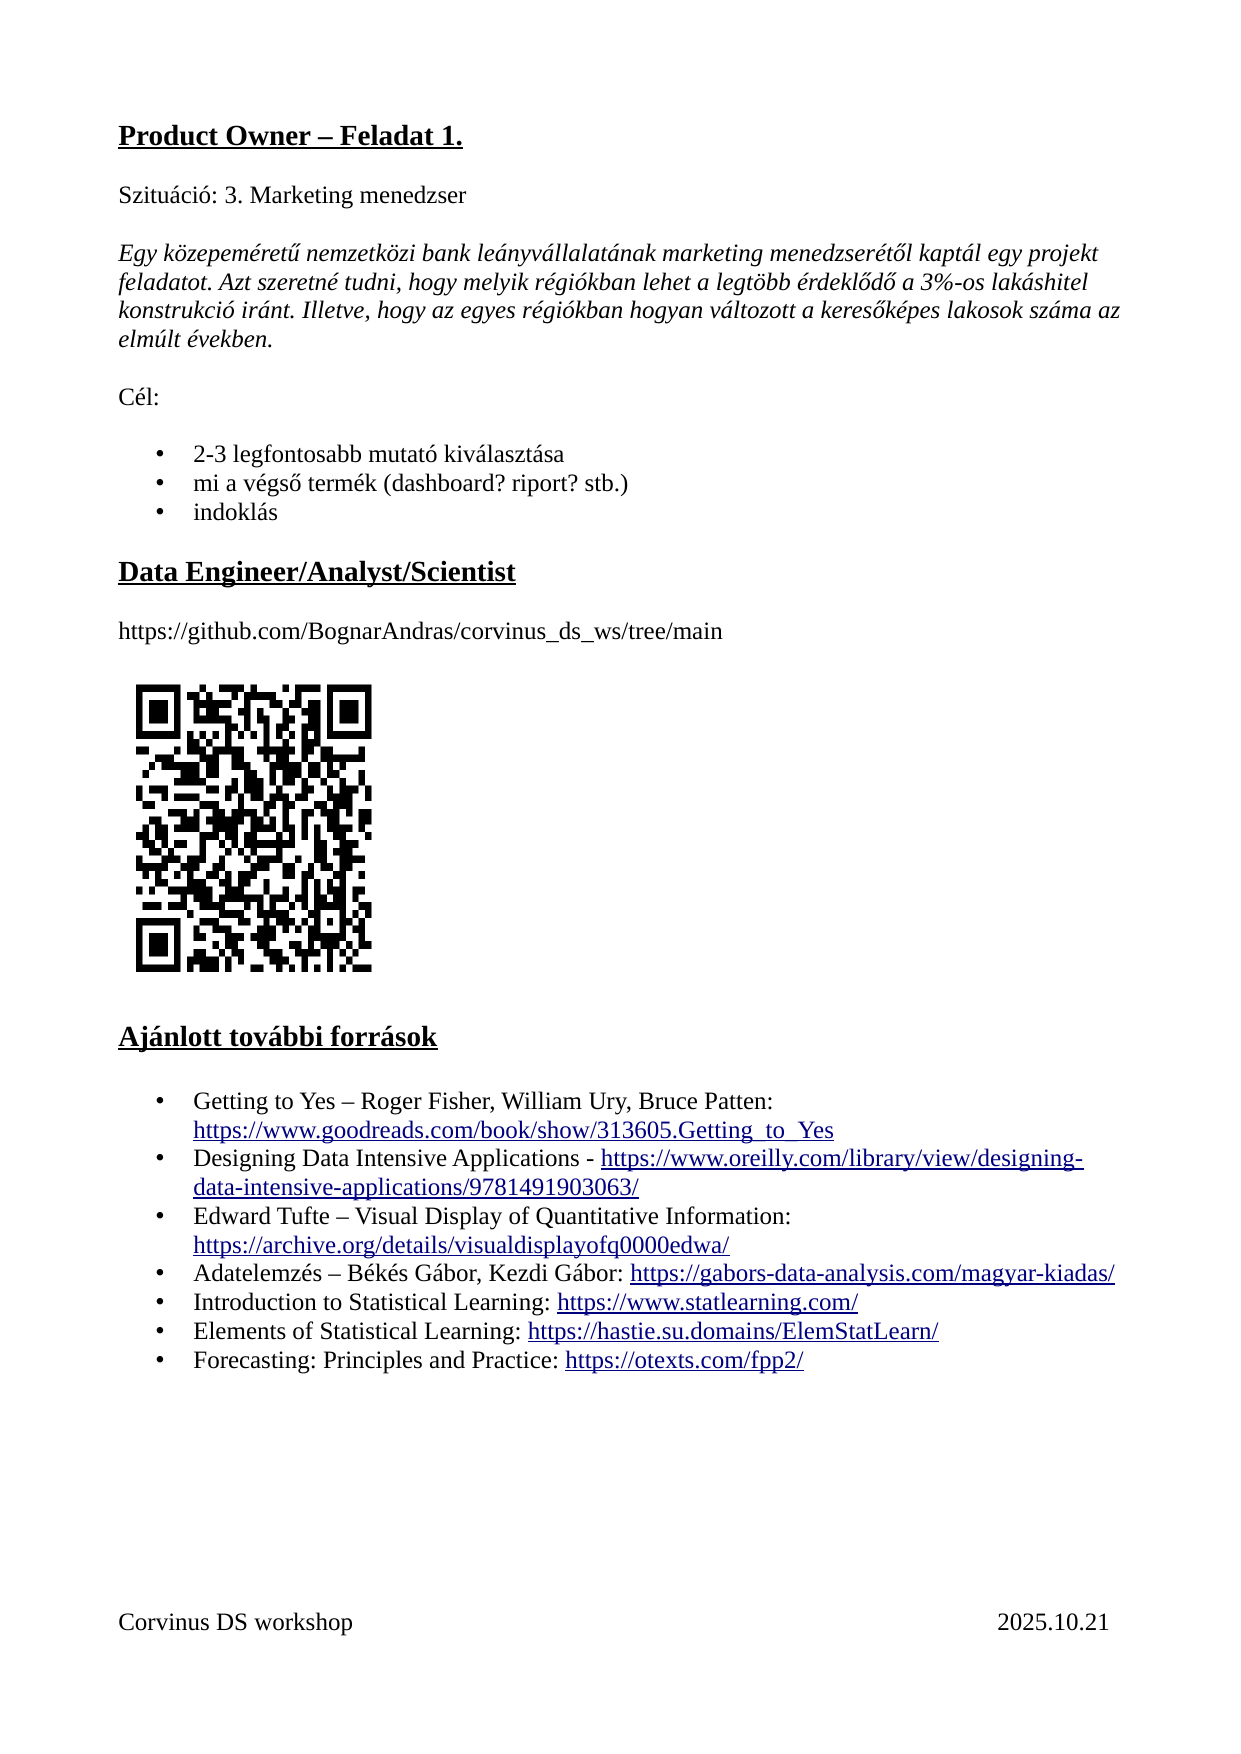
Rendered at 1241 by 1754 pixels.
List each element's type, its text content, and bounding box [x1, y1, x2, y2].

picture [121, 666, 386, 990]
list Elements of Statistical Learning: https://hastie.su.domains/ElemStatLearn/ [156, 1316, 1122, 1345]
list 2-3 legfontosabb mutató kiválasztása [156, 439, 1122, 468]
list Adatelemzés – Békés Gábor, Kezdi Gábor: https://gabors-data-analysis.com/magyar-kiadas/ [156, 1258, 1122, 1287]
text Data Engineer/Analyst/Scientist [118, 554, 1122, 588]
list Getting to Yes – Roger Fisher, William Ury, Bruce Patten: https://www.goodreads.com/book/show/313605.Getting_to_Yes [156, 1086, 1122, 1143]
text Cél: [118, 382, 1122, 410]
text Szituáció: 3. Marketing menedzser [118, 180, 1122, 209]
list Edward Tufte – Visual Display of Quantitative Information: https://archive.org/details/visualdisplayofq0000edwa/ [156, 1201, 1122, 1258]
list mi a végső termék (dashboard? riport? stb.) [156, 468, 1122, 497]
list Introduction to Statistical Learning: https://www.statlearning.com/ [156, 1287, 1122, 1316]
text Ajánlott további források [118, 1019, 1122, 1052]
list Forecasting: Principles and Practice: https://otexts.com/fpp2/ [156, 1345, 1122, 1373]
list Designing Data Intensive Applications - https://www.oreilly.com/library/view/designing-data-intensive-applications/9781491903063/ [156, 1143, 1122, 1201]
text Product Owner – Feladat 1. [118, 118, 1122, 152]
text https://github.com/BognarAndras/corvinus_ds_ws/tree/main [118, 616, 1122, 645]
text Egy közepeméretű nemzetközi bank leányvállalatának marketing menedzserétől kaptál egy projekt feladatot. Azt szeretné tudni, hogy melyik régiókban lehet a legtöbb érdeklődő a 3%-os lakáshitel konstrukció iránt. Illetve, hogy az egyes régiókban hogyan változott a keresőképes lakosok száma az elmúlt években. [118, 238, 1122, 353]
list indoklás [156, 497, 1122, 525]
